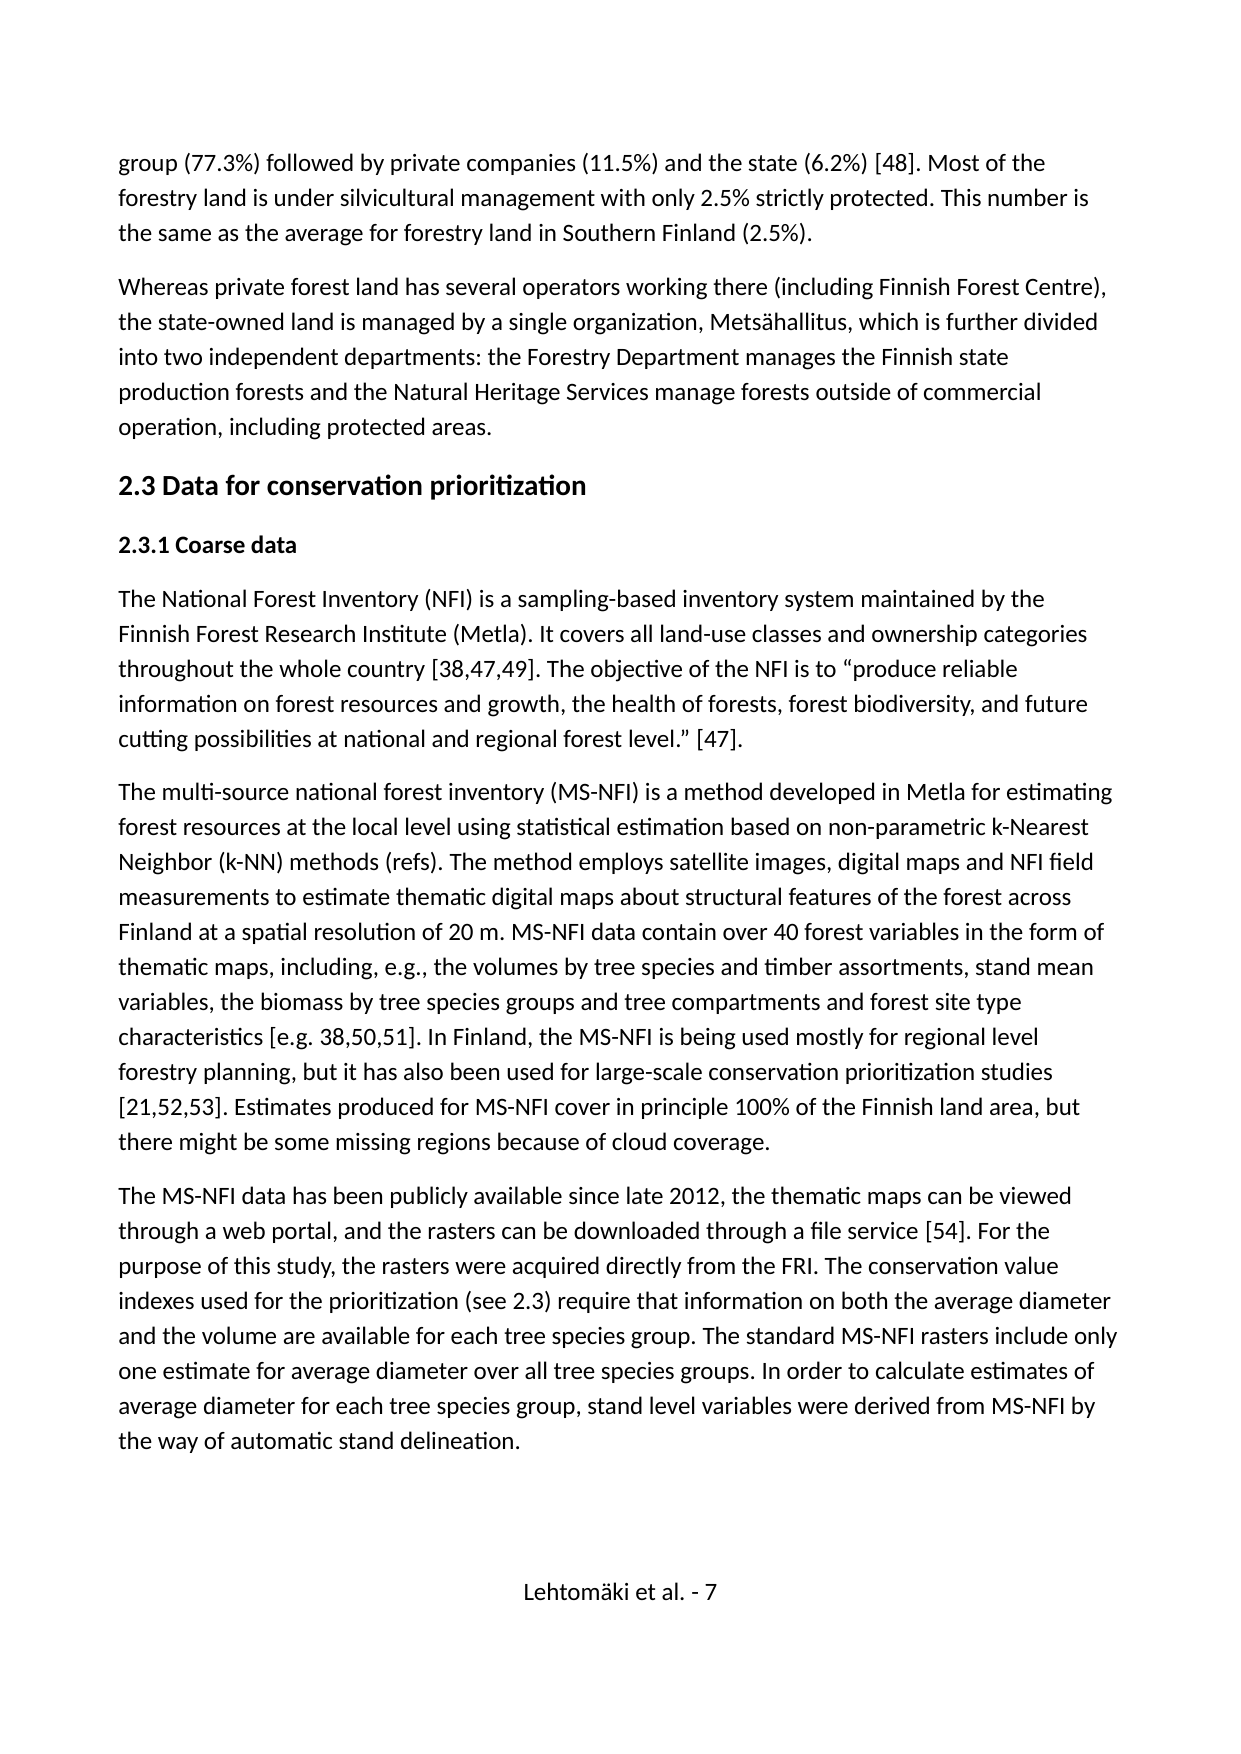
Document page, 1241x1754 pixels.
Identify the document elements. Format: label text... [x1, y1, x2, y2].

text group (77.3%) followed by private companies (11.5%) and the state (6.2%) [48]. Most of the forestry land is under silvicultural management with only 2.5% strictly protected. This number is the same as the average for forestry land in Southern Finland (2.5%). [118, 148, 1122, 248]
text The MS-NFI data has been publicly available since late 2012, the thematic maps can be viewed through a web portal, and the rasters can be downloaded through a file service [54]. For the purpose of this study, the rasters were acquired directly from the FRI. The conservation value indexes used for the prioritization (see 2.3) require that information on both the average diameter and the volume are available for each tree species group. The standard MS-NFI rasters include only one estimate for average diameter over all tree species groups. In order to calculate estimates of average diameter for each tree species group, stand level variables were derived from MS-NFI by the way of automatic stand delineation. [118, 1180, 1122, 1456]
text Whereas private forest land has several operators working there (including Finnish Forest Centre), the state-owned land is managed by a single organization, Metsähallitus, which is further divided into two independent departments: the Forestry Department manages the Finnish state production forests and the Natural Heritage Services manage forests outside of commercial operation, including protected areas. [118, 271, 1122, 442]
text The National Forest Inventory (NFI) is a sampling-based inventory system maintained by the Finnish Forest Research Institute (Metla). It covers all land-use classes and ownership categories throughout the whole country [38,47,49]. The objective of the NFI is to “produce reliable information on forest resources and growth, the health of forests, forest biodiversity, and future cutting possibilities at national and regional forest level.” [47]. [118, 583, 1122, 753]
text The multi-source national forest inventory (MS-NFI) is a method developed in Metla for estimating forest resources at the local level using statistical estimation based on non-parametric k-Nearest Neighbor (k-NN) methods (refs). The method employs satellite images, digital maps and NFI field measurements to estimate thematic digital maps about structural features of the forest across Finland at a spatial resolution of 20 m. MS-NFI data contain over 40 forest variables in the form of thematic maps, including, e.g., the volumes by tree species and timber assortments, stand mean variables, the biomass by tree species groups and tree compartments and forest site type characteristics [e.g. 38,50,51]. In Finland, the MS-NFI is being used mostly for regional level forestry planning, but it has also been used for large-scale conservation prioritization studies [21,52,53]. Estimates produced for MS-NFI cover in principle 100% of the Finnish land area, but there might be some missing regions because of cloud coverage. [118, 777, 1122, 1157]
subtitle 2.3.1 Coarse data [118, 529, 1122, 559]
subtitle 2.3 Data for conservation prioritization [118, 467, 1122, 503]
